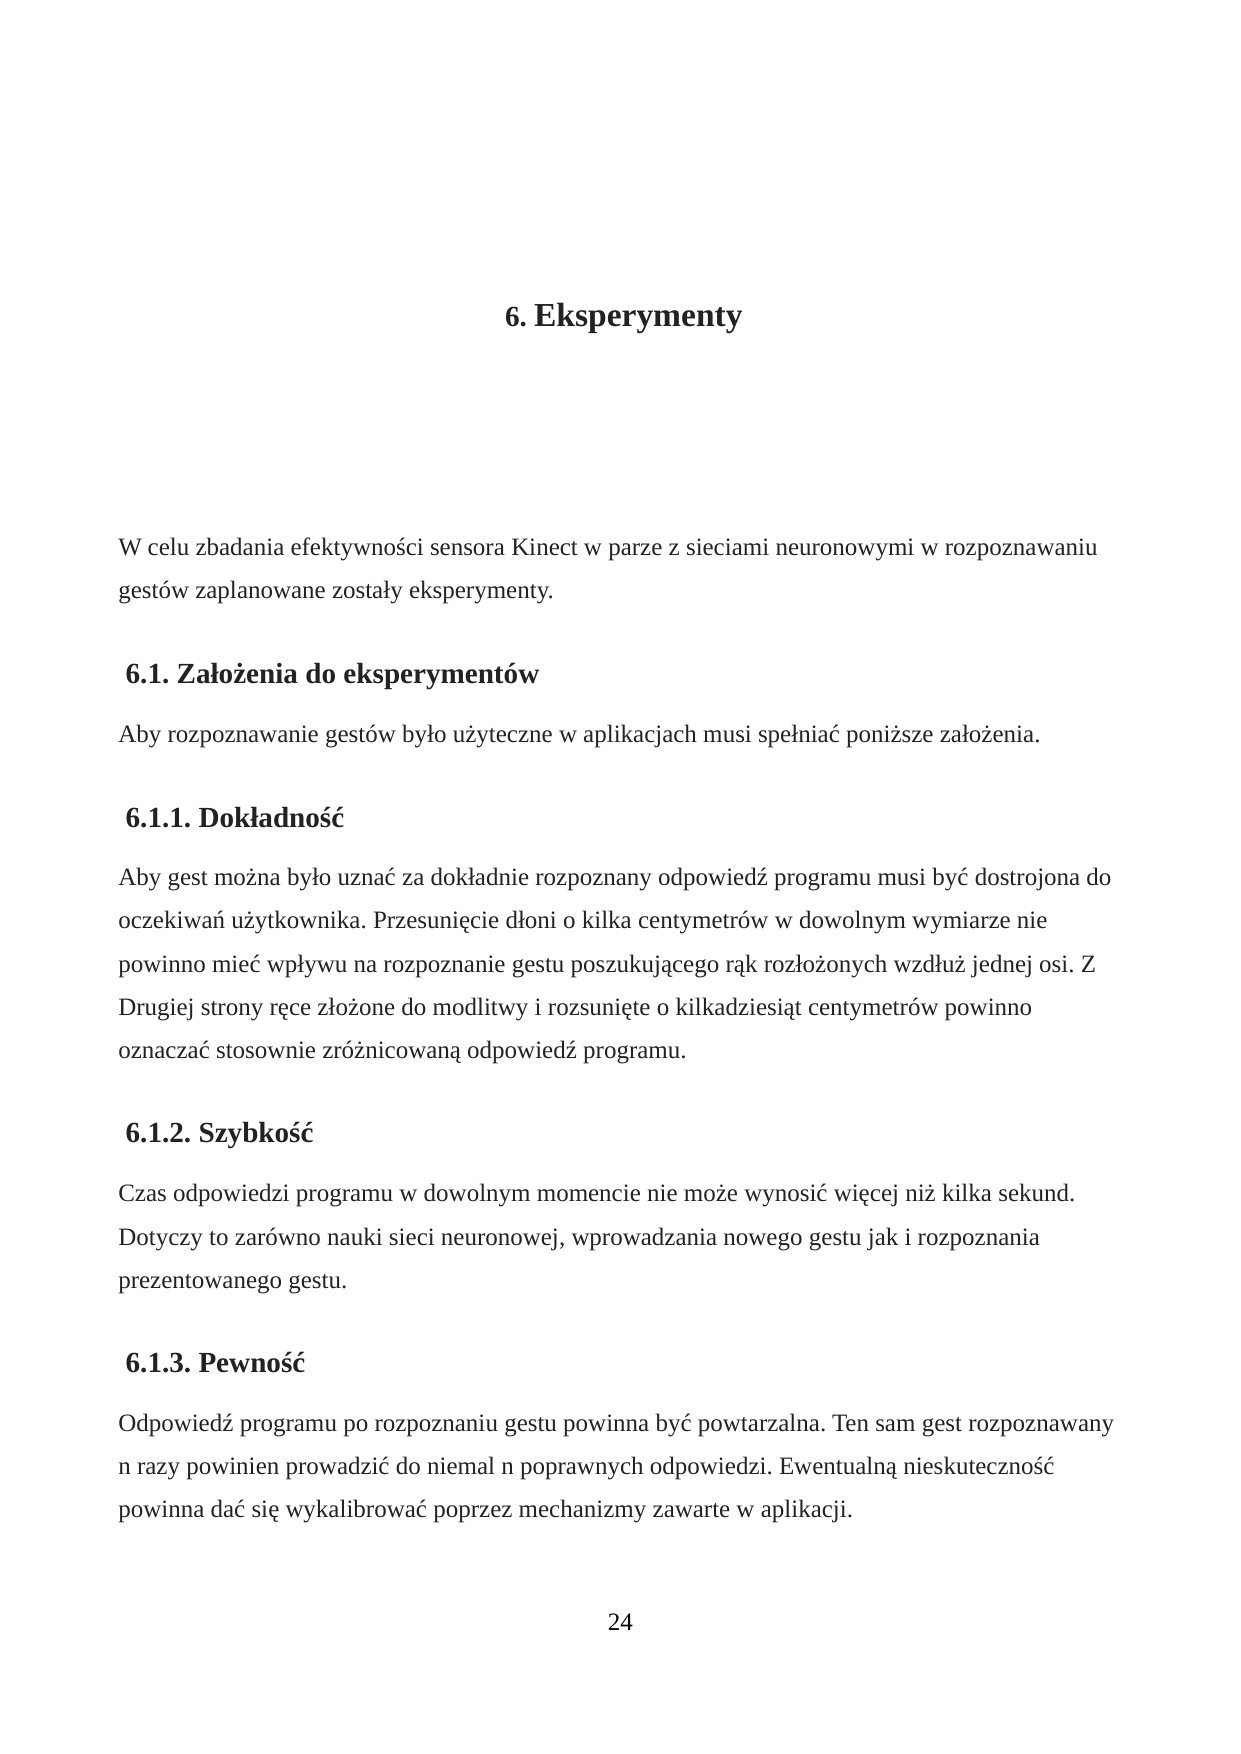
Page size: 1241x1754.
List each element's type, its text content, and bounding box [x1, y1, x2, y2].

text Aby gest można było uznać za dokładnie rozpoznany odpowiedź programu musi być dostrojona do oczekiwań użytkownika. Przesunięcie dłoni o kilka centymetrów w dowolnym wymiarze nie powinno mieć wpływu na rozpoznanie gestu poszukującego rąk rozłożonych wzdłuż jednej osi. Z Drugiej strony ręce złożone do modlitwy i rozsunięte o kilkadziesiąt centymetrów powinno oznaczać stosownie zróżnicowaną odpowiedź programu. [118, 862, 1122, 1064]
subtitle Pewność [118, 1345, 1122, 1379]
subtitle Dokładność [118, 800, 1122, 833]
text W celu zbadania efektywności sensora Kinect w parze z sieciami neuronowymi w rozpoznawaniu gestów zaplanowane zostały eksperymenty. [118, 532, 1122, 604]
subtitle Eksperymenty [118, 295, 1122, 334]
subtitle Założenia do eksperymentów [118, 656, 1122, 690]
text Odpowiedź programu po rozpoznaniu gestu powinna być powtarzalna. Ten sam gest rozpoznawany n razy powinien prowadzić do niemal n poprawnych odpowiedzi. Ewentualną nieskuteczność powinna dać się wykalibrować poprzez mechanizmy zawarte w aplikacji. [118, 1408, 1122, 1523]
subtitle Szybkość [118, 1116, 1122, 1149]
text Aby rozpoznawanie gestów było użyteczne w aplikacjach musi spełniać poniższe założenia. [118, 719, 1122, 748]
text Czas odpowiedzi programu w dowolnym momencie nie może wynosić więcej niż kilka sekund. Dotyczy to zarówno nauki sieci neuronowej, wprowadzania nowego gestu jak i rozpoznania prezentowanego gestu. [118, 1178, 1122, 1293]
